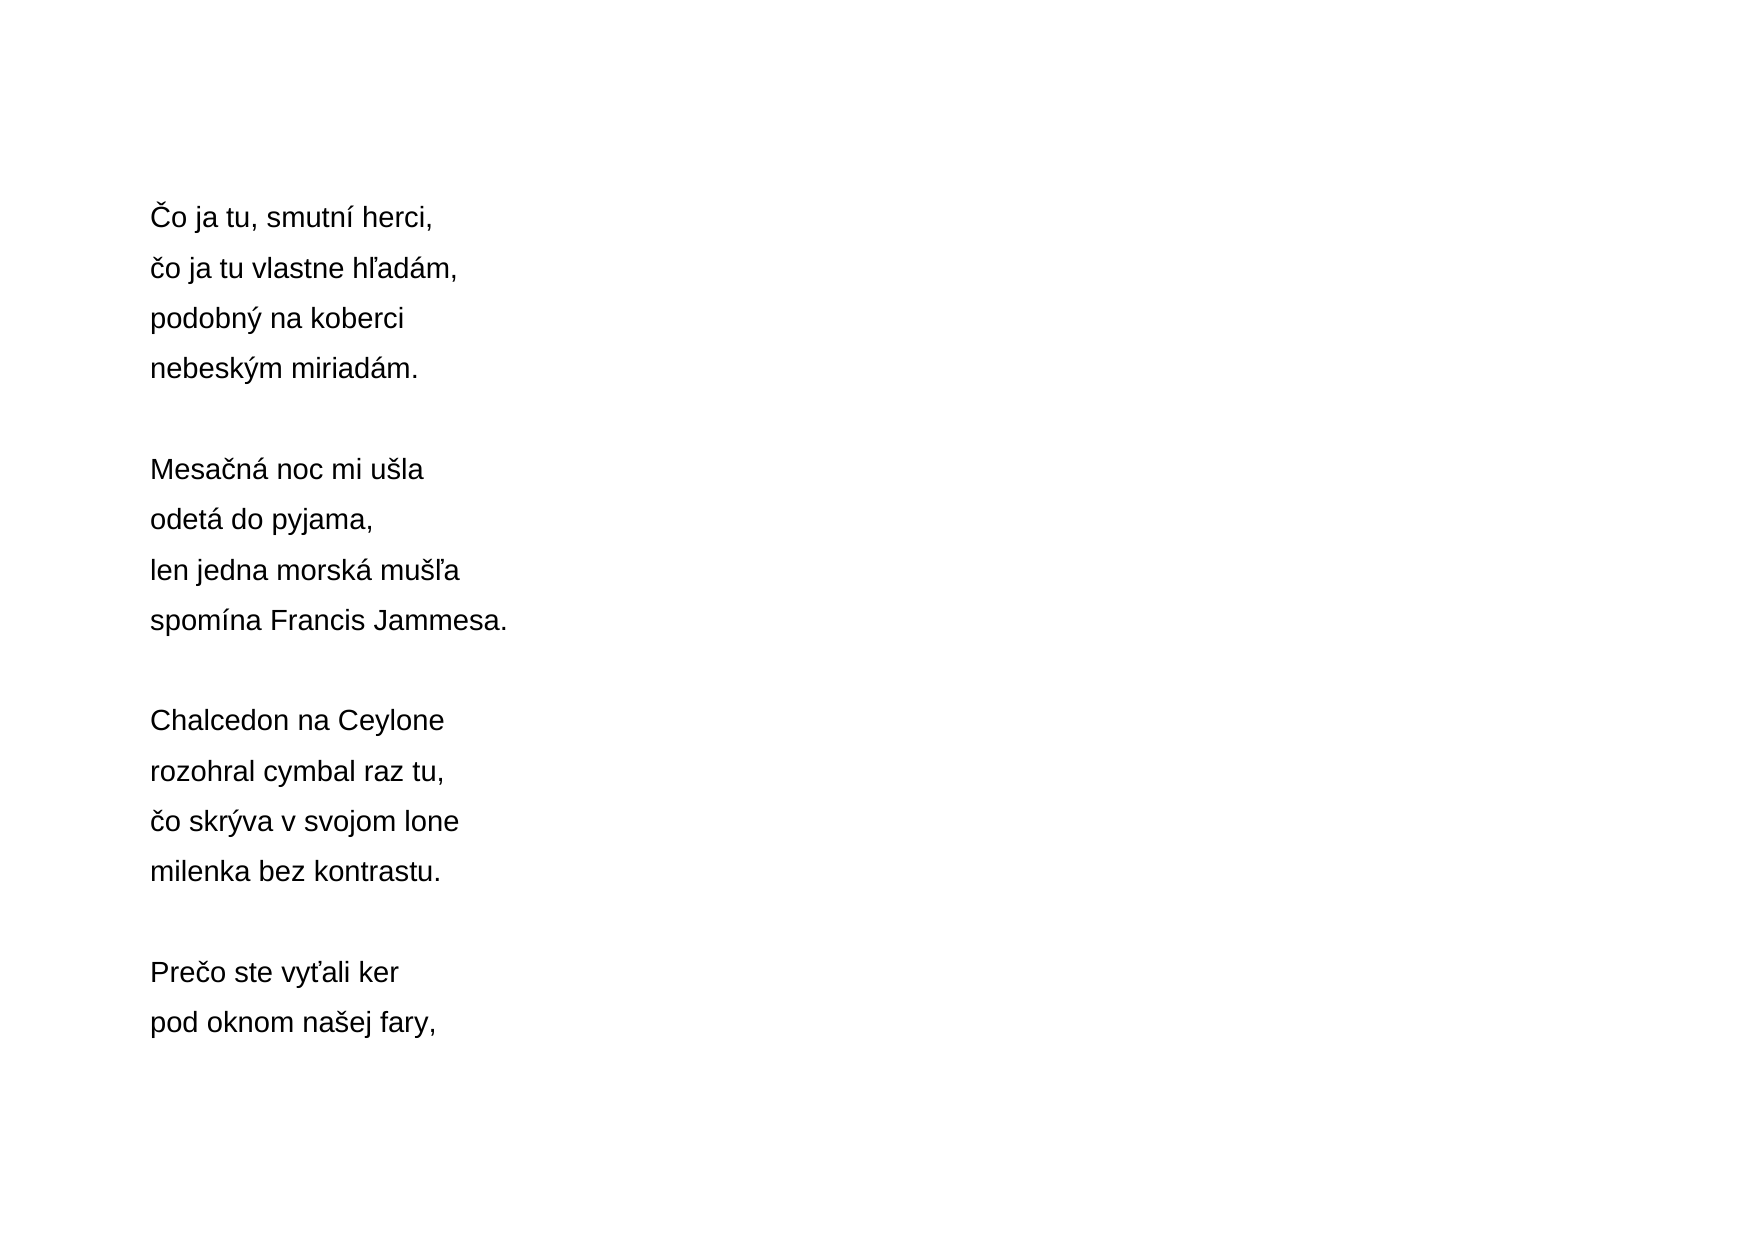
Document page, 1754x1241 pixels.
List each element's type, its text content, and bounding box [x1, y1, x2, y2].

text odetá do pyjama, [150, 502, 1243, 536]
text rozohral cymbal raz tu, [150, 754, 1243, 787]
text pod oknom našej fary, [150, 1005, 1243, 1039]
text Chalcedon na Ceylone [150, 703, 1243, 737]
text len jedna morská mušľa [150, 552, 1243, 586]
text milenka bez kontrastu. [150, 854, 1243, 888]
text nebeským miriadám. [150, 351, 1243, 385]
text Mesačná noc mi ušla [150, 452, 1243, 485]
text čo skrýva v svojom lone [150, 804, 1243, 838]
text Čo ja tu, smutní herci, [150, 200, 1243, 234]
text spomína Francis Jammesa. [150, 603, 1243, 636]
text čo ja tu vlastne hľadám, [150, 251, 1243, 284]
text Prečo ste vyťali ker [150, 955, 1243, 988]
text podobný na koberci [150, 301, 1243, 334]
